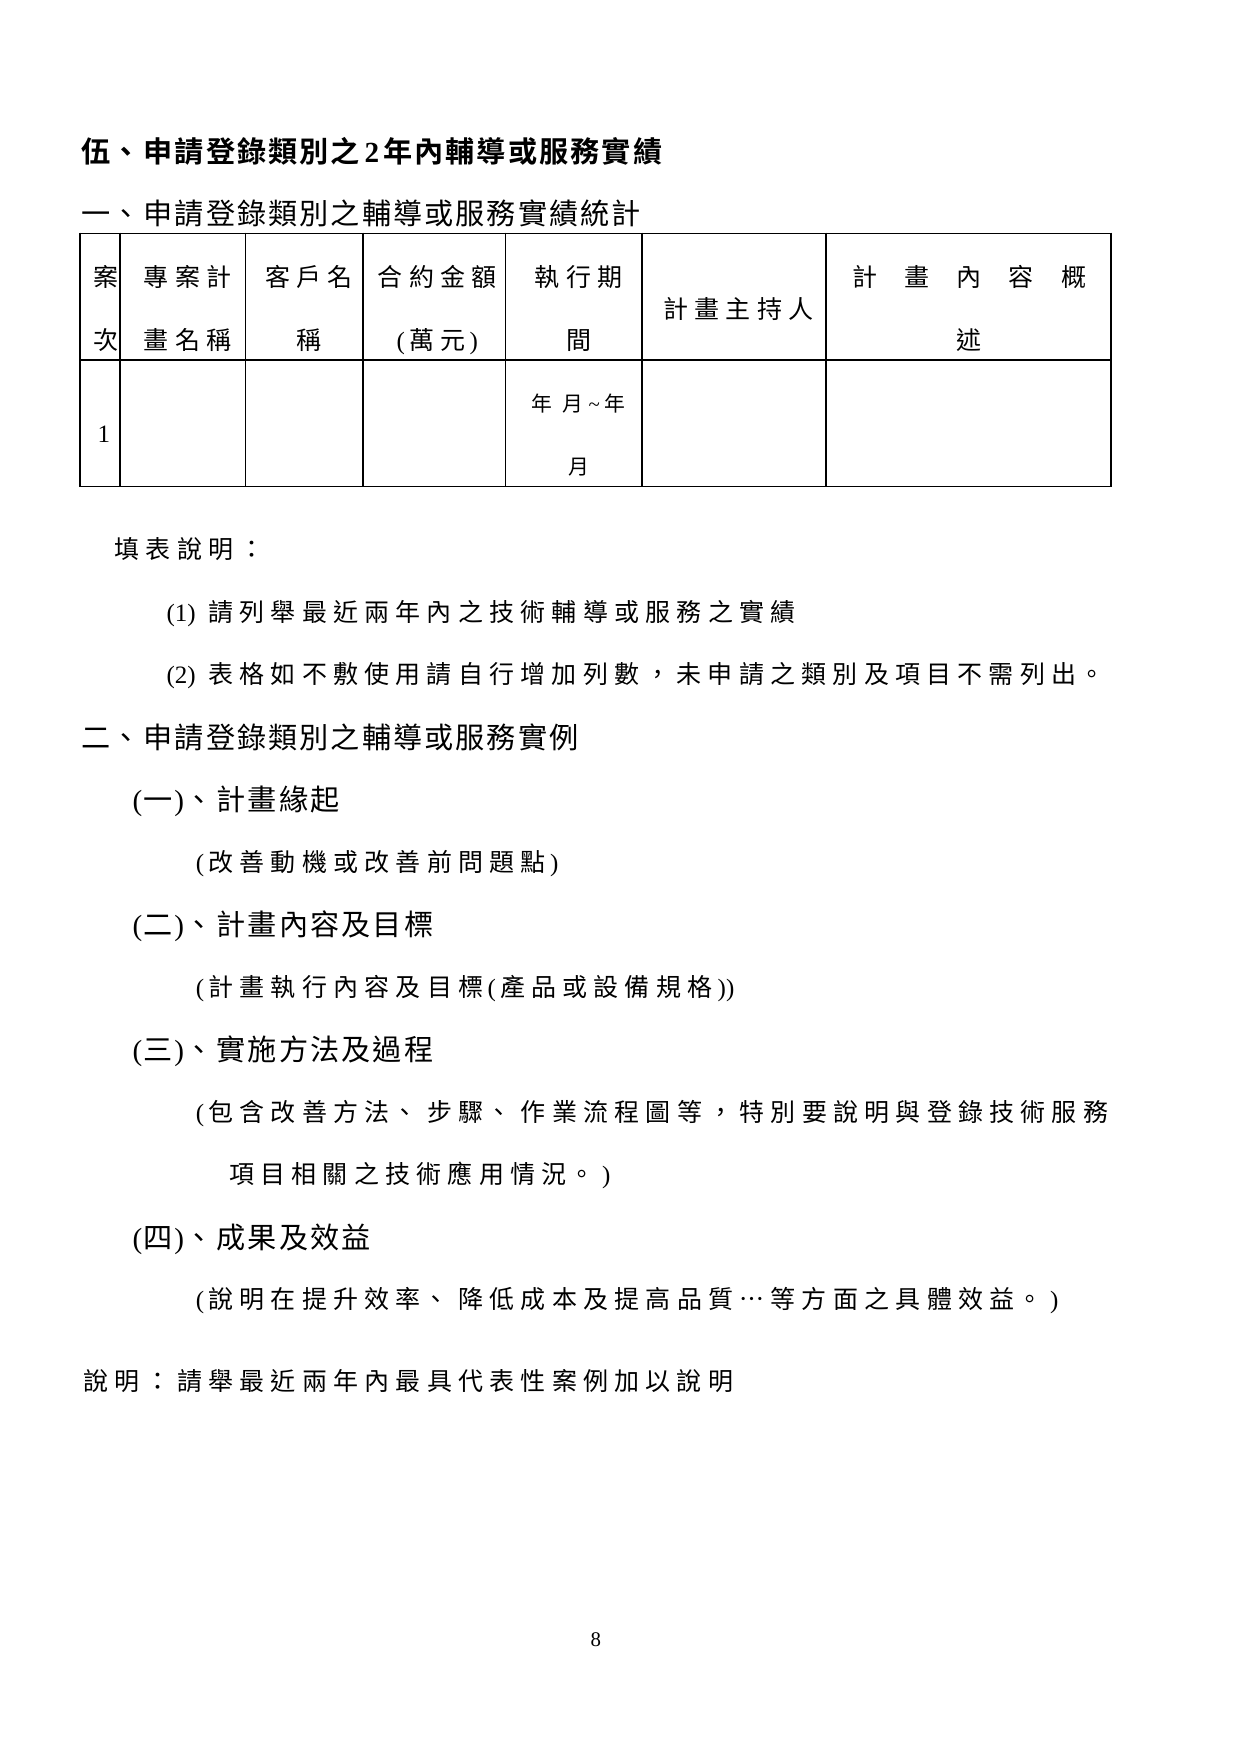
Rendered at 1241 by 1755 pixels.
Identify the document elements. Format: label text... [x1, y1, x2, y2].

text (四)、成果及效益 [124, 1194, 1111, 1256]
table_cell [827, 361, 1110, 486]
text 說明：請舉最近兩年內最具代表性案例加以說明 [80, 1337, 1111, 1400]
table_header 專案計畫名稱 [121, 234, 245, 359]
table_cell 1 [81, 361, 119, 486]
table_header 計畫主持人 [643, 234, 825, 359]
table_cell 年 月~年 月 [506, 361, 641, 486]
text (改善動機或改善前問題點) [192, 819, 1111, 881]
text 一、申請登錄類別之輔導或服務實績統計 [80, 170, 1144, 233]
text (三)、實施方法及過程 [124, 1006, 1111, 1069]
table_header 計 畫 內 容 概 述 [827, 234, 1110, 359]
table_cell [643, 361, 825, 486]
text (說明在提升效率、降低成本及提高品質…等方面之具體效益。) [192, 1256, 1111, 1319]
table_cell [246, 361, 362, 486]
table_header 案次 [81, 234, 119, 359]
text 伍、申請登錄類別之2年內輔導或服務實績 [80, 108, 1144, 170]
table_cell [121, 361, 245, 486]
table_header 客戶名稱 [246, 234, 362, 359]
table_header 合約金額(萬元) [364, 234, 505, 359]
text (包含改善方法、步驟、作業流程圖等，特別要說明與登錄技術服務項目相關之技術應用情況。) [192, 1069, 1111, 1194]
text (1) 請列舉最近兩年內之技術輔導或服務之實績 [157, 569, 1111, 631]
table_header 執行期間 [506, 234, 641, 359]
text 二、申請登錄類別之輔導或服務實例 [80, 694, 1111, 756]
text 填表說明： [103, 506, 1111, 569]
text (一)、計畫緣起 [124, 756, 1111, 819]
text (二)、計畫內容及目標 [124, 881, 1111, 944]
text (2) 表格如不敷使用請自行增加列數，未申請之類別及項目不需列出。 [159, 631, 1111, 694]
table_cell [364, 361, 505, 486]
text (計畫執行內容及目標(產品或設備規格)) [155, 944, 1111, 1006]
